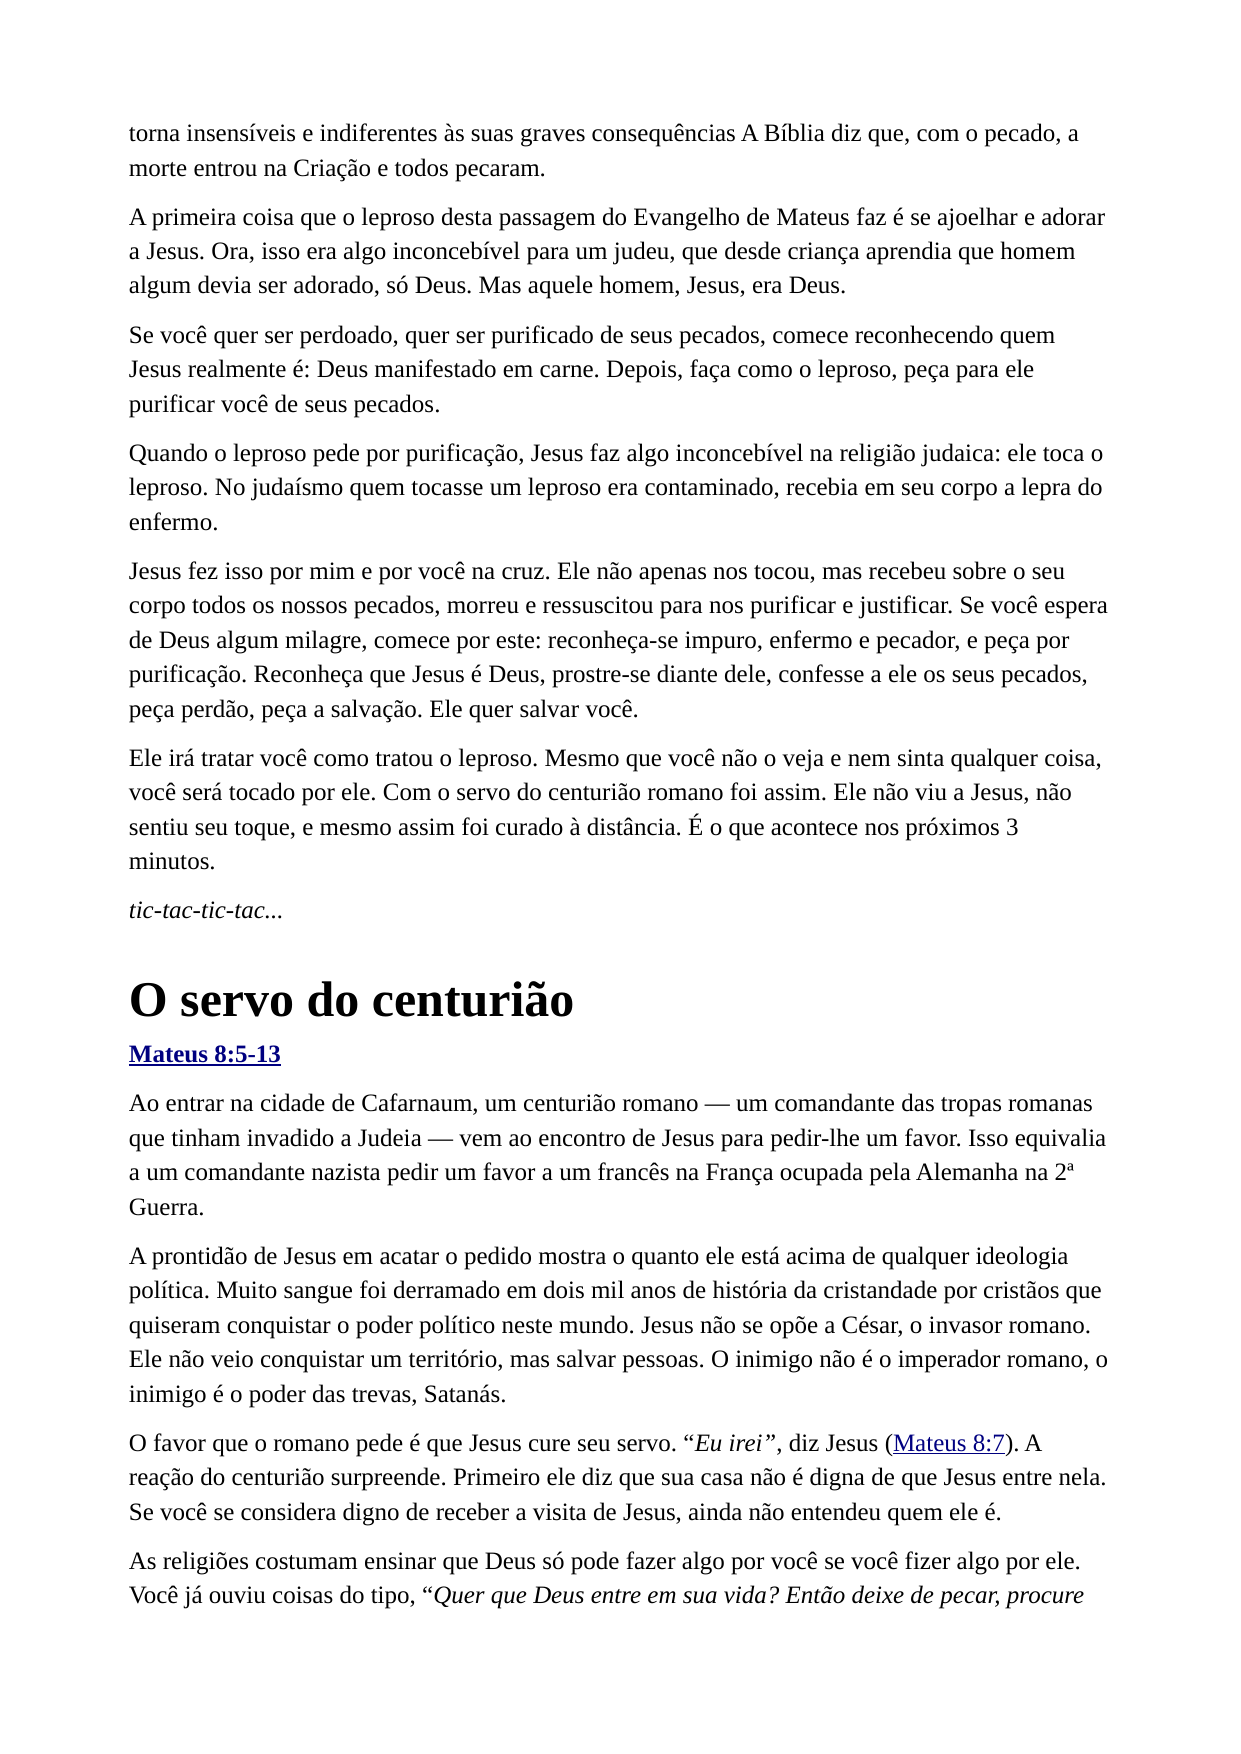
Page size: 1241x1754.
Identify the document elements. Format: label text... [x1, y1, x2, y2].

text Ele irá tratar você como tratou o leproso. Mesmo que você não o veja e nem sinta qualquer coisa, você será tocado por ele. Com o servo do centurião romano foi assim. Ele não viu a Jesus, não sentiu seu toque, e mesmo assim foi curado à distância. É o que acontece nos próximos 3 minutos. [129, 743, 1111, 875]
text tic-tac-tic-tac... [129, 895, 1111, 924]
text Mateus 8:5-13 [129, 1039, 1111, 1068]
text Se você quer ser perdoado, quer ser purificado de seus pecados, comece reconhecendo quem Jesus realmente é: Deus manifestado em carne. Depois, faça como o leproso, peça para ele purificar você de seus pecados. [129, 320, 1111, 417]
text Jesus fez isso por mim e por você na cruz. Ele não apenas nos tocou, mas recebeu sobre o seu corpo todos os nossos pecados, morreu e ressuscitou para nos purificar e justificar. Se você espera de Deus algum milagre, comece por este: reconheça-se impuro, enfermo e pecador, e peça por purificação. Reconheça que Jesus é Deus, prostre-se diante dele, confesse a ele os seus pecados, peça perdão, peça a salvação. Ele quer salvar você. [129, 556, 1111, 722]
text A prontidão de Jesus em acatar o pedido mostra o quanto ele está acima de qualquer ideologia política. Muito sangue foi derramado em dois mil anos de história da cristandade por cristãos que quiseram conquistar o poder político neste mundo. Jesus não se opõe a César, o invasor romano. Ele não veio conquistar um território, mas salvar pessoas. O inimigo não é o imperador romano, o inimigo é o poder das trevas, Satanás. [129, 1241, 1111, 1407]
text O favor que o romano pede é que Jesus cure seu servo. “Eu irei”, diz Jesus (Mateus 8:7). A reação do centurião surpreende. Primeiro ele diz que sua casa não é digna de que Jesus entre nela. Se você se considera digno de receber a visita de Jesus, ainda não entendeu quem ele é. [129, 1428, 1111, 1526]
text A primeira coisa que o leproso desta passagem do Evangelho de Mateus faz é se ajoelhar e adorar a Jesus. Ora, isso era algo inconcebível para um judeu, que desde criança aprendia que homem algum devia ser adorado, só Deus. Mas aquele homem, Jesus, era Deus. [129, 202, 1111, 299]
text As religiões costumam ensinar que Deus só pode fazer algo por você se você fizer algo por ele. Você já ouviu coisas do tipo, “Quer que Deus entre em sua vida? Então deixe de pecar, procure [129, 1546, 1111, 1609]
text torna insensíveis e indiferentes às suas graves consequências A Bíblia diz que, com o pecado, a morte entrou na Criação e todos pecaram. [129, 118, 1111, 181]
text Ao entrar na cidade de Cafarnaum, um centurião romano — um comandante das tropas romanas que tinham invadido a Judeia — vem ao encontro de Jesus para pedir-lhe um favor. Isso equivalia a um comandante nazista pedir um favor a um francês na França ocupada pela Alemanha na 2ª Guerra. [129, 1088, 1111, 1221]
text Quando o leproso pede por purificação, Jesus faz algo inconcebível na religião judaica: ele toca o leproso. No judaísmo quem tocasse um leproso era contaminado, recebia em seu corpo a lepra do enfermo. [129, 438, 1111, 535]
subtitle O servo do centurião [129, 969, 1111, 1027]
